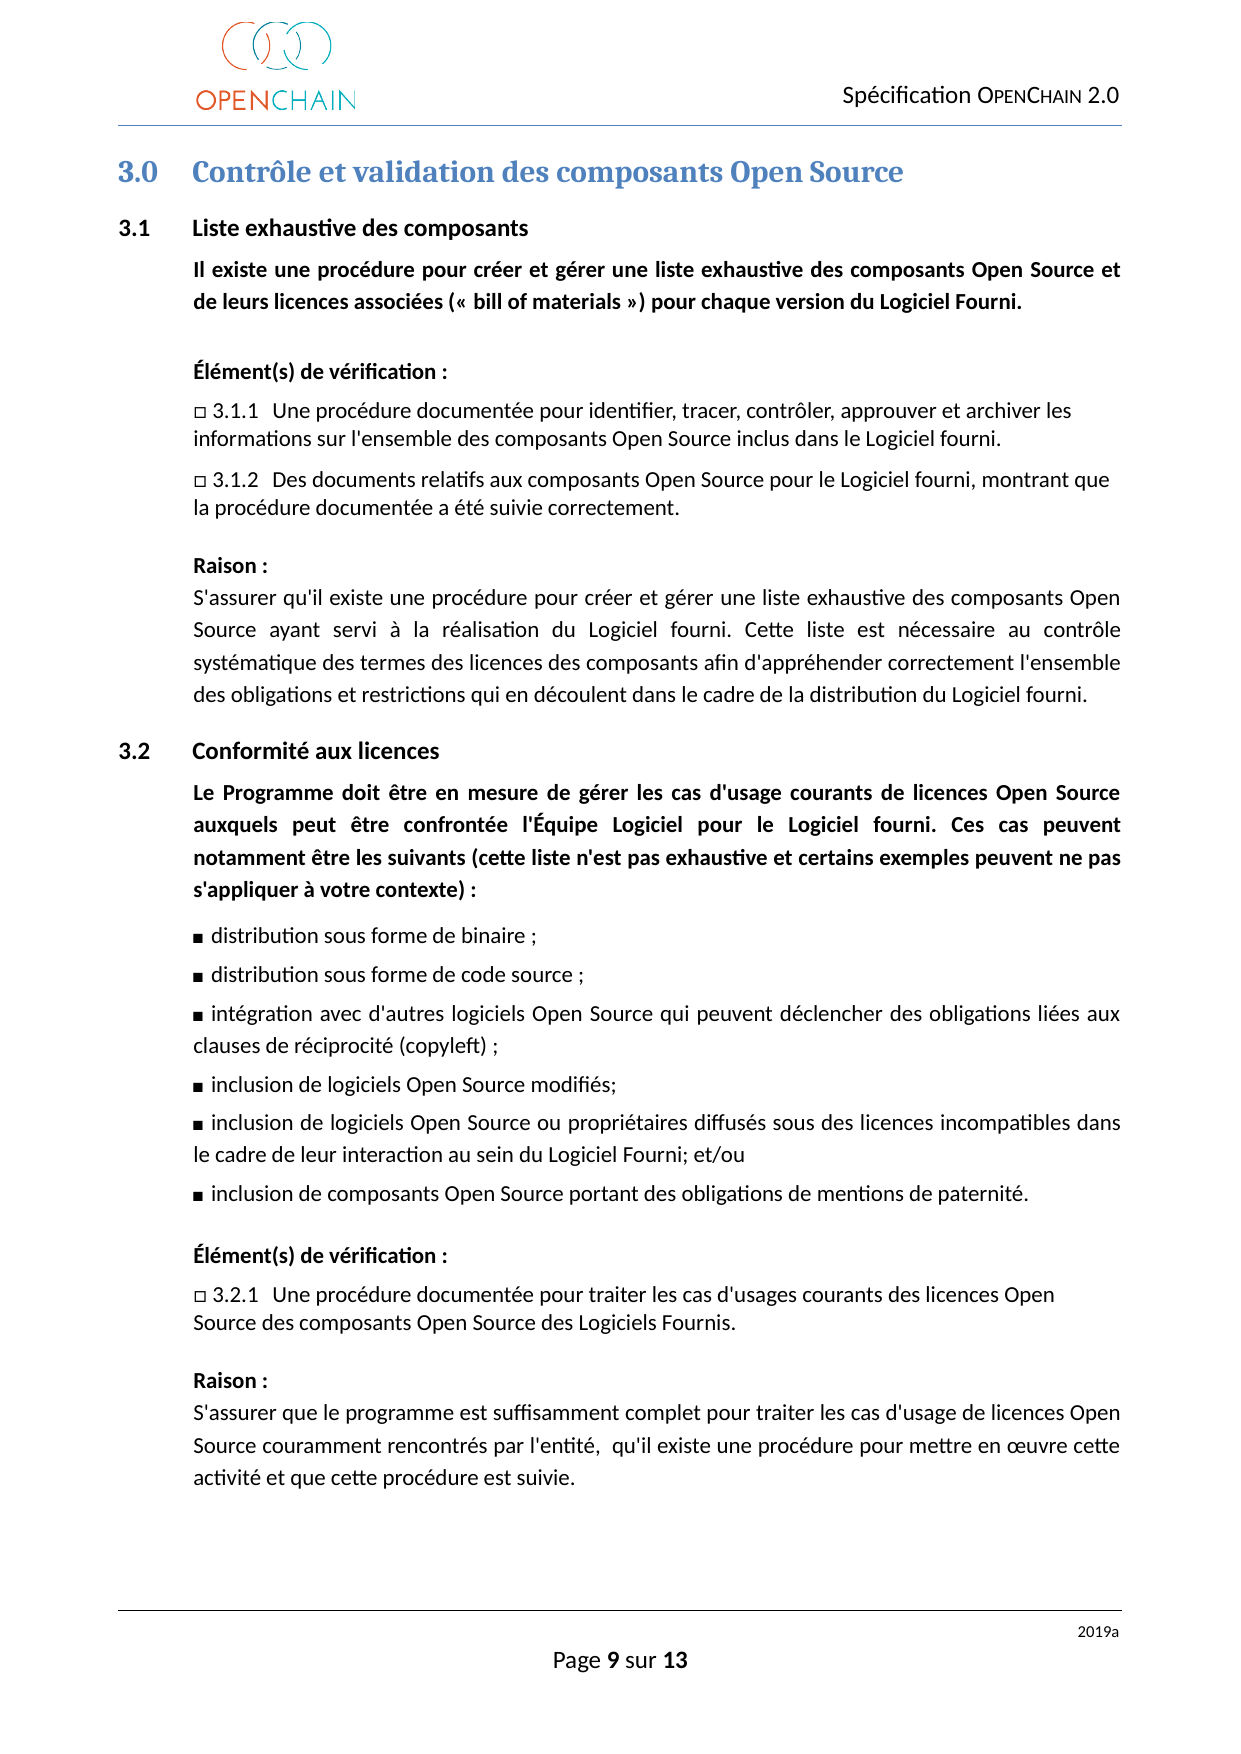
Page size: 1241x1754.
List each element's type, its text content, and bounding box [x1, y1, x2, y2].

list distribution sous forme de binaire ; [193, 922, 1122, 950]
list inclusion de logiciels Open Source modifiés; [193, 1070, 1122, 1098]
subtitle Contrôle et validation des composants Open Source [118, 154, 1122, 191]
title Élément(s) de vérification : [193, 1242, 1122, 1269]
subtitle Une procédure documentée pour identifier, tracer, contrôler, approuver et archiver les informations sur l'ensemble des composants Open Source inclus dans le Logiciel fourni. [193, 396, 1122, 452]
subtitle Une procédure documentée pour traiter les cas d'usages courants des licences Open Source des composants Open Source des Logiciels Fournis. [193, 1280, 1122, 1336]
subtitle Conformité aux licences [118, 735, 1122, 766]
list inclusion de composants Open Source portant des obligations de mentions de paternité. [193, 1179, 1122, 1207]
list inclusion de logiciels Open Source ou propriétaires diffusés sous des licences incompatibles dans le cadre de leur interaction au sein du Logiciel Fourni; et/ou [193, 1108, 1122, 1169]
title Raison : [193, 1366, 1122, 1394]
subtitle Des documents relatifs aux composants Open Source pour le Logiciel fourni, montrant que la procédure documentée a été suivie correctement. [193, 465, 1122, 521]
text S'assurer que le programme est suffisamment complet pour traiter les cas d'usage de licences Open Source couramment rencontrés par l'entité, qu'il existe une procédure pour mettre en œuvre cette activité et que cette procédure est suivie. [193, 1398, 1122, 1491]
text Le Programme doit être en mesure de gérer les cas d'usage courants de licences Open Source auxquels peut être confrontée l'Équipe Logiciel pour le Logiciel fourni. Ces cas peuvent notamment être les suivants (cette liste n'est pas exhaustive et certains exemples peuvent ne pas s'appliquer à votre contexte) : [193, 778, 1122, 903]
title Élément(s) de vérification : [193, 357, 1122, 385]
text S'assurer qu'il existe une procédure pour créer et gérer une liste exhaustive des composants Open Source ayant servi à la réalisation du Logiciel fourni. Cette liste est nécessaire au contrôle systématique des termes des licences des composants afin d'appréhender correctement l'ensemble des obligations et restrictions qui en découlent dans le cadre de la distribution du Logiciel fourni. [193, 583, 1122, 708]
text Il existe une procédure pour créer et gérer une liste exhaustive des composants Open Source et de leurs licences associées (« bill of materials ») pour chaque version du Logiciel Fourni. [193, 255, 1122, 315]
picture [196, 22, 355, 111]
list distribution sous forme de code source ; [193, 960, 1122, 988]
list intégration avec d'autres logiciels Open Source qui peuvent déclencher des obligations liées aux clauses de réciprocité (copyleft) ; [193, 999, 1122, 1059]
subtitle Liste exhaustive des composants [118, 212, 1122, 242]
title Raison : [193, 551, 1122, 579]
